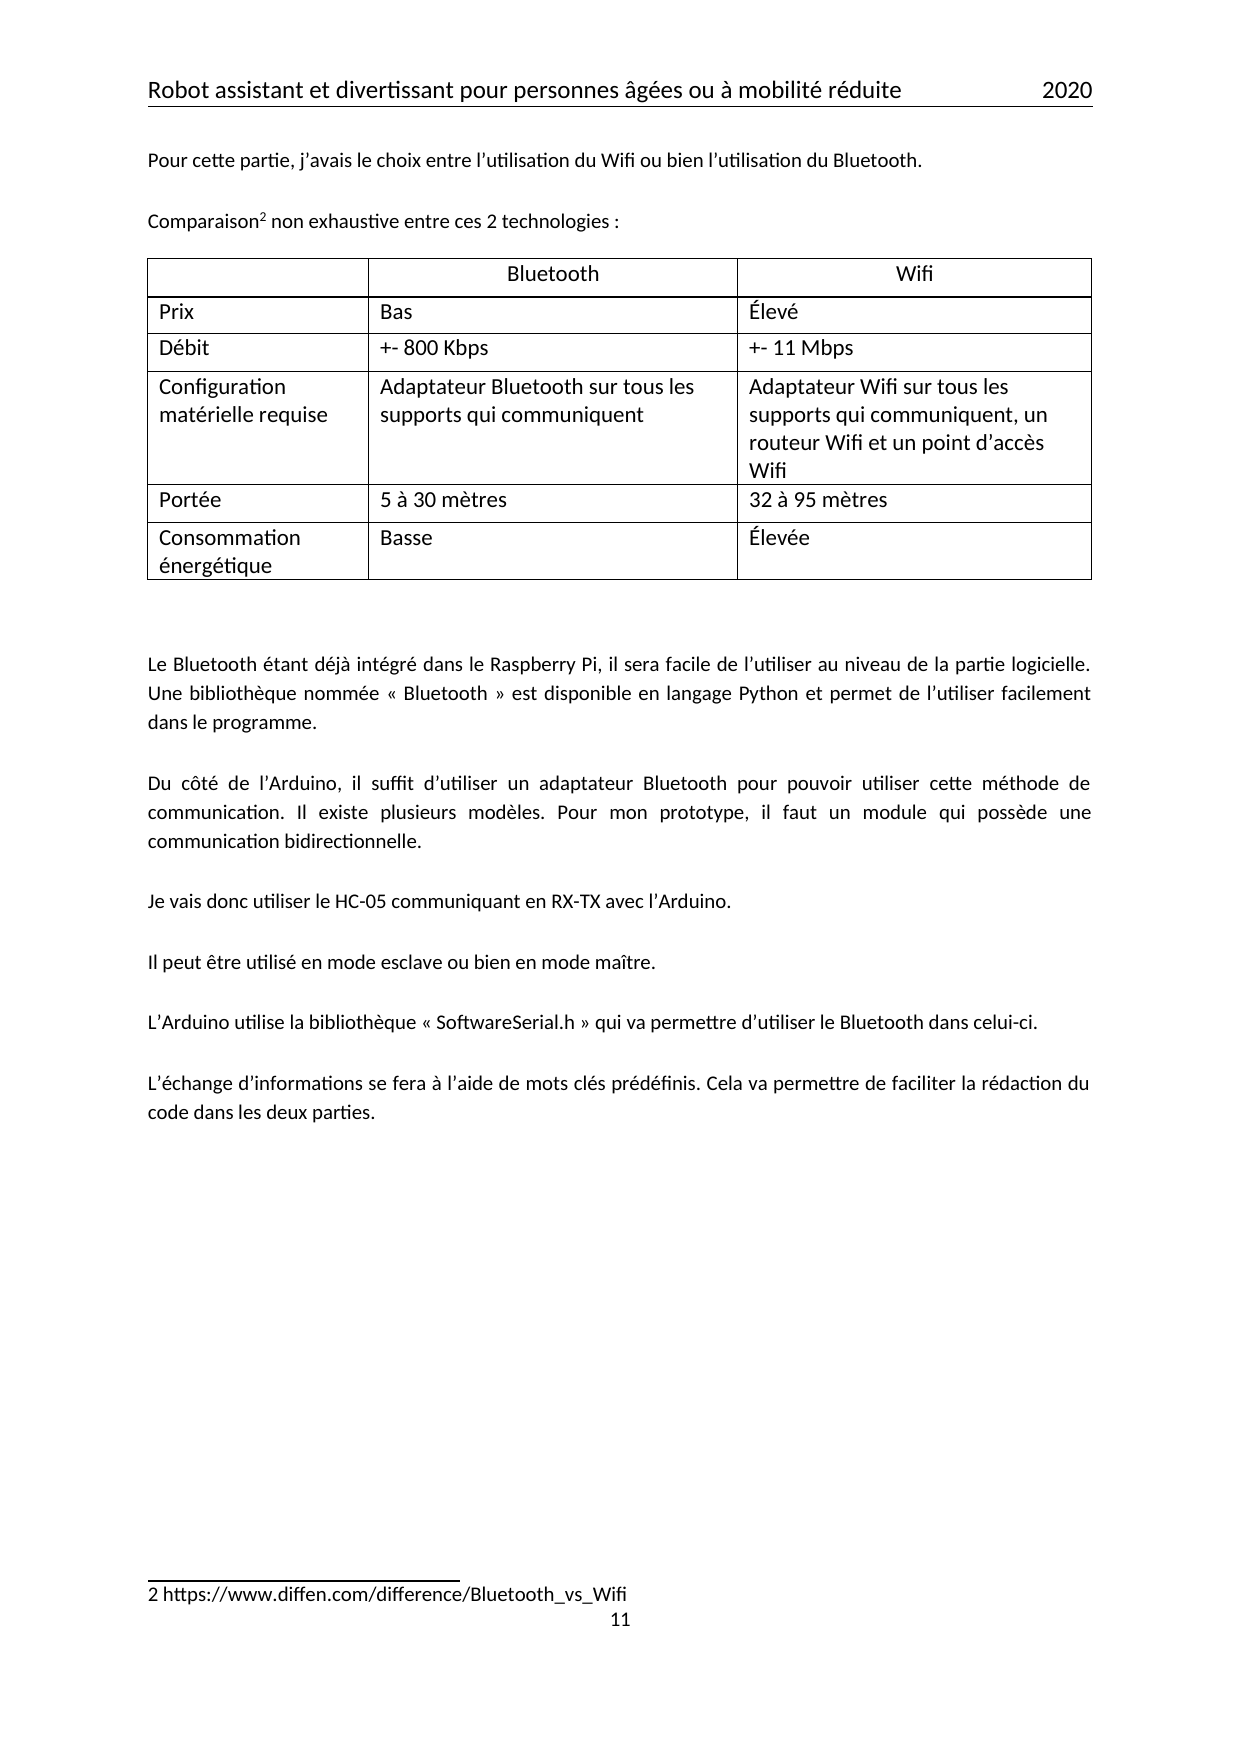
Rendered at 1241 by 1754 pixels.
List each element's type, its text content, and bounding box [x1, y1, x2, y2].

text Je vais donc utiliser le HC-05 communiquant en RX-TX avec l’Arduino. [148, 889, 1093, 914]
table_cell Élevé [738, 298, 1091, 332]
text https://www.diffen.com/difference/Bluetooth_vs_Wifi [148, 1581, 1093, 1606]
table_cell 32 à 95 mètres [738, 485, 1091, 522]
text Comparaison non exhaustive entre ces 2 technologies : [148, 208, 1093, 233]
table_cell Portée [148, 485, 368, 522]
text L’échange d’informations se fera à l’aide de mots clés prédéfinis. Cela va permettre de faciliter la rédaction du code dans les deux parties. [148, 1070, 1093, 1124]
table_cell 5 à 30 mètres [369, 485, 737, 522]
table_cell Débit [148, 334, 368, 371]
text Pour cette partie, j’avais le choix entre l’utilisation du Wifi ou bien l’utilisation du Bluetooth. [148, 148, 1093, 173]
table_cell Consommation énergétique [148, 523, 368, 579]
table_header [148, 259, 368, 296]
table_cell Adaptateur Bluetooth sur tous les supports qui communiquent [369, 372, 737, 484]
table_cell +- 800 Kbps [369, 334, 737, 371]
table_cell Prix [148, 298, 368, 332]
text Du côté de l’Arduino, il suffit d’utiliser un adaptateur Bluetooth pour pouvoir utiliser cette méthode de communication. Il existe plusieurs modèles. Pour mon prototype, il faut un module qui possède une communication bidirectionnelle. [148, 770, 1093, 854]
text Il peut être utilisé en mode esclave ou bien en mode maître. [148, 949, 1093, 974]
table_cell Bas [369, 298, 737, 332]
table_header Wifi [738, 259, 1091, 296]
table_cell Élevée [738, 523, 1091, 579]
table_cell Configuration matérielle requise [148, 372, 368, 484]
table_cell Basse [369, 523, 737, 579]
table_cell +- 11 Mbps [738, 334, 1091, 371]
text Le Bluetooth étant déjà intégré dans le Raspberry Pi, il sera facile de l’utiliser au niveau de la partie logicielle. Une bibliothèque nommée « Bluetooth » est disponible en langage Python et permet de l’utiliser facilement dans le programme. [148, 651, 1093, 735]
table_cell Adaptateur Wifi sur tous les supports qui communiquent, un routeur Wifi et un point d’accès Wifi [738, 372, 1091, 484]
text L’Arduino utilise la bibliothèque « SoftwareSerial.h » qui va permettre d’utiliser le Bluetooth dans celui-ci. [148, 1009, 1093, 1035]
table_header Bluetooth [369, 259, 737, 296]
